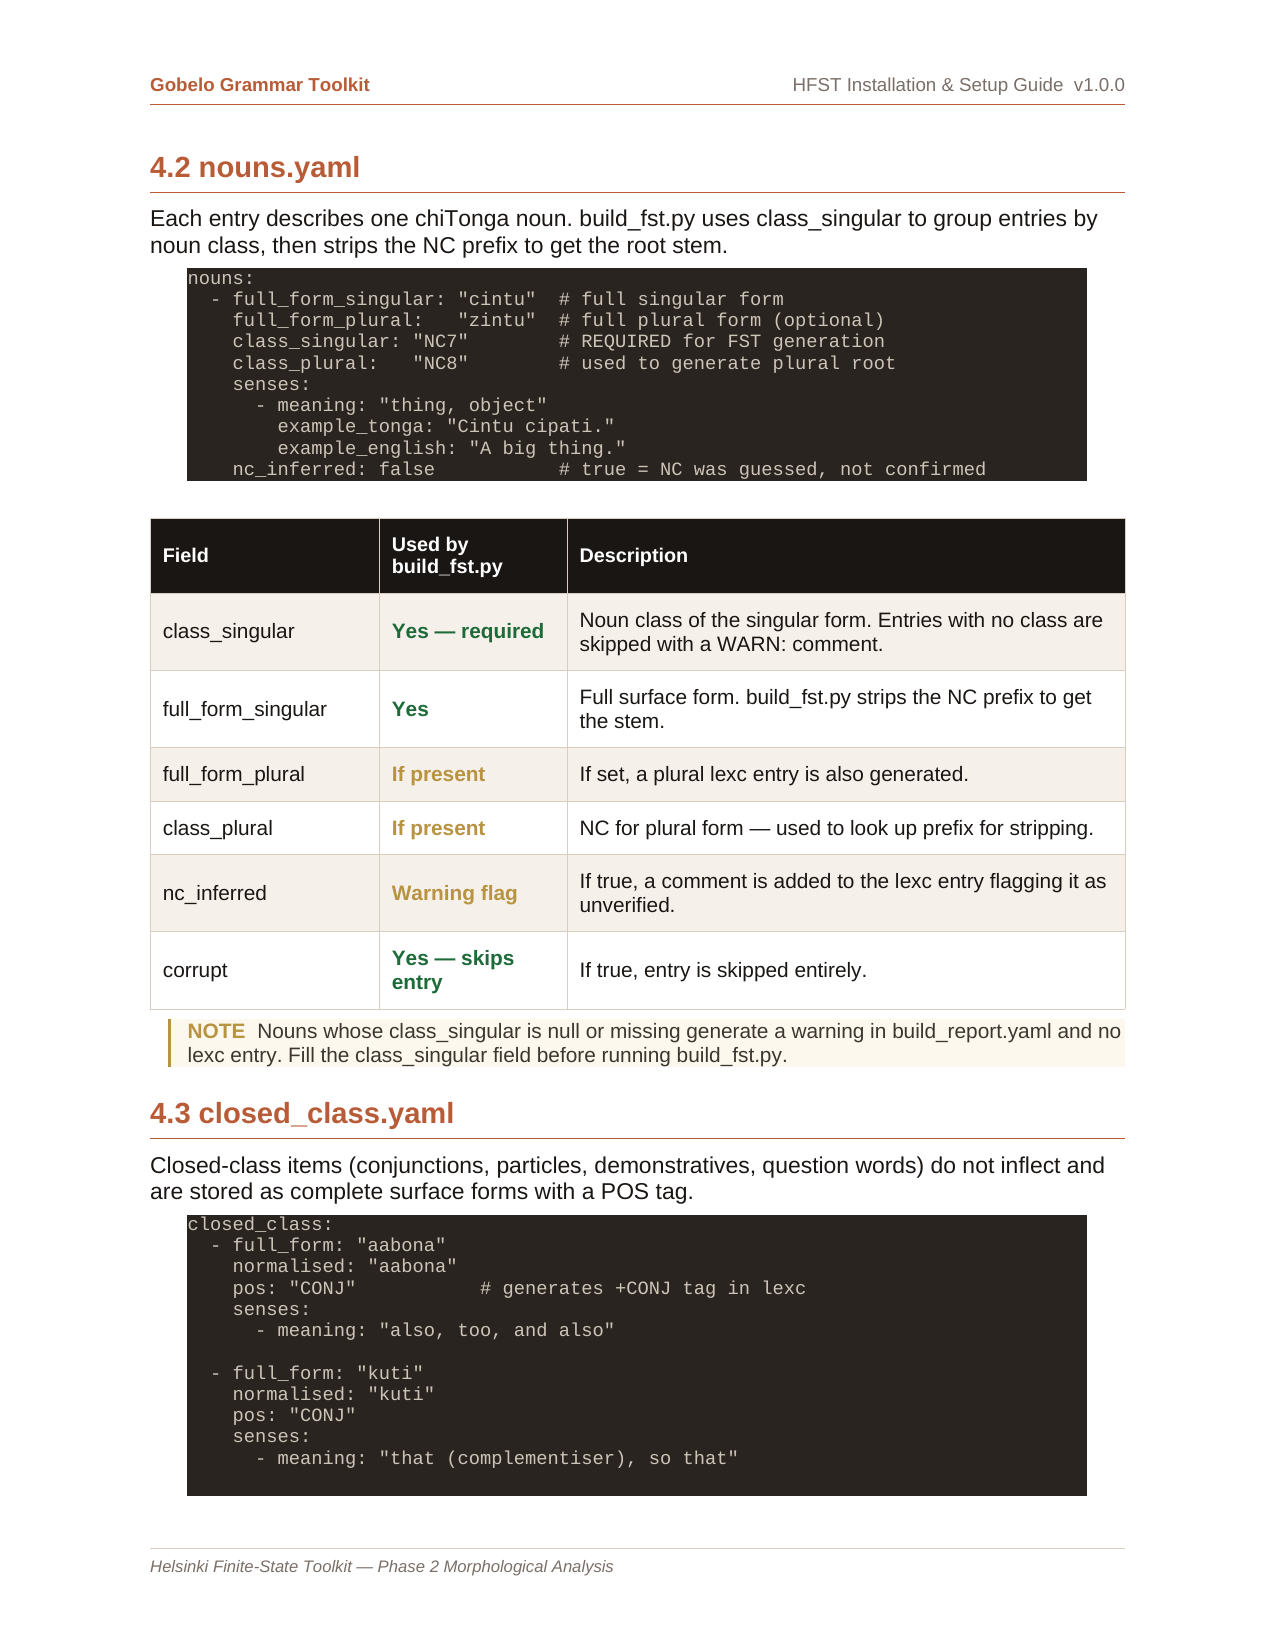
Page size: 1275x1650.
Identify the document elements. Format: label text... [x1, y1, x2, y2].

table_cell Yes — skips entry [380, 932, 567, 1008]
text normalised: "kuti" [187, 1385, 1087, 1406]
text class_singular: "NC7" # REQUIRED for FST generation [187, 332, 1087, 353]
text full_form_plural: "zintu" # full plural form (optional) [187, 311, 1087, 332]
table_cell Warning flag [380, 855, 567, 931]
table_cell nc_inferred [151, 855, 379, 931]
text - meaning: "also, too, and also" [187, 1321, 1087, 1342]
text example_english: "A big thing." [187, 438, 1087, 460]
table_cell corrupt [151, 932, 379, 1008]
text - full_form: "kuti" [187, 1363, 1087, 1385]
table_cell If present [380, 802, 567, 854]
text normalised: "aabona" [187, 1257, 1087, 1278]
text nc_inferred: false # true = NC was guessed, not confirmed [187, 460, 1087, 481]
table_cell class_singular [151, 594, 379, 670]
table_header Field [151, 519, 379, 593]
table_cell If present [380, 748, 567, 801]
text - full_form: "aabona" [187, 1236, 1087, 1257]
subtitle 4.2 nouns.yaml [150, 150, 1125, 192]
table_cell If true, a comment is added to the lexc entry flagging it as unverified. [568, 855, 1125, 931]
text senses: [187, 375, 1087, 396]
text senses: [187, 1427, 1087, 1448]
text nouns: [187, 268, 1087, 290]
text - full_form_singular: "cintu" # full singular form [187, 290, 1087, 311]
table_cell Full surface form. build_fst.py strips the NC prefix to get the stem. [568, 671, 1125, 747]
text closed_class: [187, 1215, 1087, 1236]
text - meaning: "thing, object" [187, 396, 1087, 417]
text example_tonga: "Cintu cipati." [187, 417, 1087, 438]
table_header Description [568, 519, 1125, 593]
table_cell full_form_singular [151, 671, 379, 747]
table_cell class_plural [151, 802, 379, 854]
table_cell Yes [380, 671, 567, 747]
table_cell If true, entry is skipped entirely. [568, 932, 1125, 1008]
table_cell full_form_plural [151, 748, 379, 801]
table_header Used by build_fst.py [380, 519, 567, 593]
text pos: "CONJ" # generates +CONJ tag in lexc [187, 1278, 1087, 1300]
text Closed-class items (conjunctions, particles, demonstratives, question words) do not inflect and are stored as complete surface forms with a POS tag. [150, 1152, 1125, 1204]
text NOTE Nouns whose class_singular is null or missing generate a warning in build_report.yaml and no lexc entry. Fill the class_singular field before running build_fst.py. [171, 1019, 1125, 1067]
text - meaning: "that (complementiser), so that" [187, 1448, 1087, 1470]
table_cell Yes — required [380, 594, 567, 670]
table_cell NC for plural form — used to look up prefix for stripping. [568, 802, 1125, 854]
text senses: [187, 1300, 1087, 1321]
table_cell Noun class of the singular form. Entries with no class are skipped with a WARN: comment. [568, 594, 1125, 670]
text class_plural: "NC8" # used to generate plural root [187, 353, 1087, 375]
text Each entry describes one chiTonga noun. build_fst.py uses class_singular to group entries by noun class, then strips the NC prefix to get the root stem. [150, 205, 1125, 258]
subtitle 4.3 closed_class.yaml [150, 1096, 1125, 1138]
text pos: "CONJ" [187, 1406, 1087, 1427]
table_cell If set, a plural lexc entry is also generated. [568, 748, 1125, 801]
